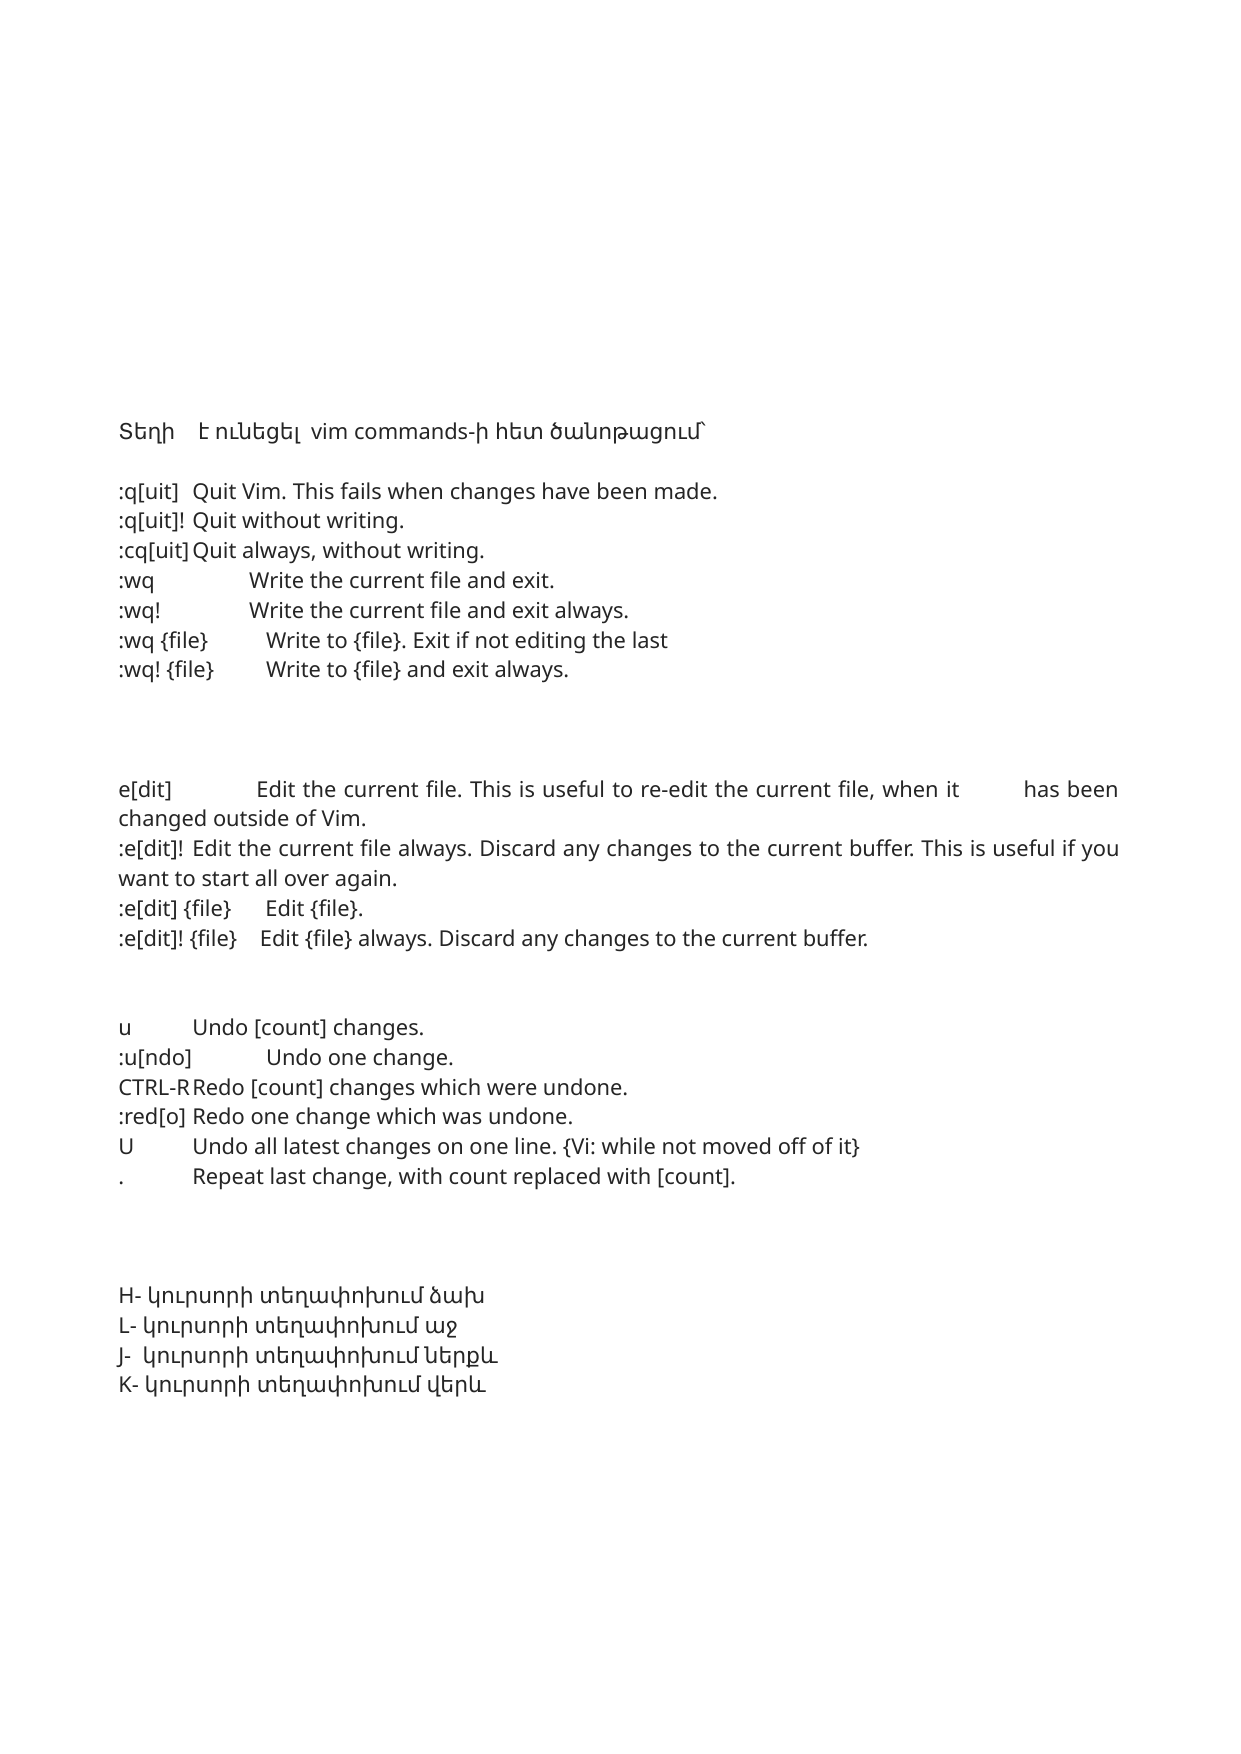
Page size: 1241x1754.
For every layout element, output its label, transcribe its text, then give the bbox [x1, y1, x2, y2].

text H- կուրսորի տեղափոխում ձախ [118, 1280, 1122, 1310]
text :e[dit]! {file} Edit {file} always. Discard any changes to the current buffer. [118, 922, 1122, 952]
text CTRL-R Redo [count] changes which were undone. [118, 1071, 1122, 1101]
text J- կուրսորի տեղափոխում ներքև [118, 1339, 1122, 1369]
text Տեղի է ունեցել vim commands-ի հետ ծանոթացում՝ [118, 416, 1122, 446]
text u Undo [count] changes. [118, 1012, 1122, 1042]
text :q[uit] Quit Vim. This fails when changes have been made. [118, 476, 1122, 505]
text L- կուրսորի տեղափոխում աջ [118, 1310, 1122, 1339]
text :wq {file} Write to {file}. Exit if not editing the last [118, 624, 1122, 654]
text :e[dit] {file} Edit {file}. [118, 893, 1122, 922]
text :cq[uit] Quit always, without writing. [118, 535, 1122, 565]
text :q[uit]! Quit without writing. [118, 505, 1122, 535]
text K- կուրսորի տեղափոխում վերև [118, 1369, 1122, 1399]
text U Undo all latest changes on one line. {Vi: while not moved off of it} [118, 1131, 1122, 1161]
text :wq Write the current file and exit. [118, 565, 1122, 595]
text :red[o] Redo one change which was undone. [118, 1101, 1122, 1131]
text :u[ndo] Undo one change. [118, 1042, 1122, 1071]
text . Repeat last change, with count replaced with [count]. [118, 1161, 1122, 1191]
text :e[dit]! Edit the current file always. Discard any changes to the current buffer. This is useful if you want to start all over again. [118, 833, 1122, 893]
text e[dit] Edit the current file. This is useful to re-edit the current file, when it has been changed outside of Vim. [118, 773, 1122, 833]
text :wq! Write the current file and exit always. [118, 595, 1122, 624]
text :wq! {file} Write to {file} and exit always. [118, 654, 1122, 684]
